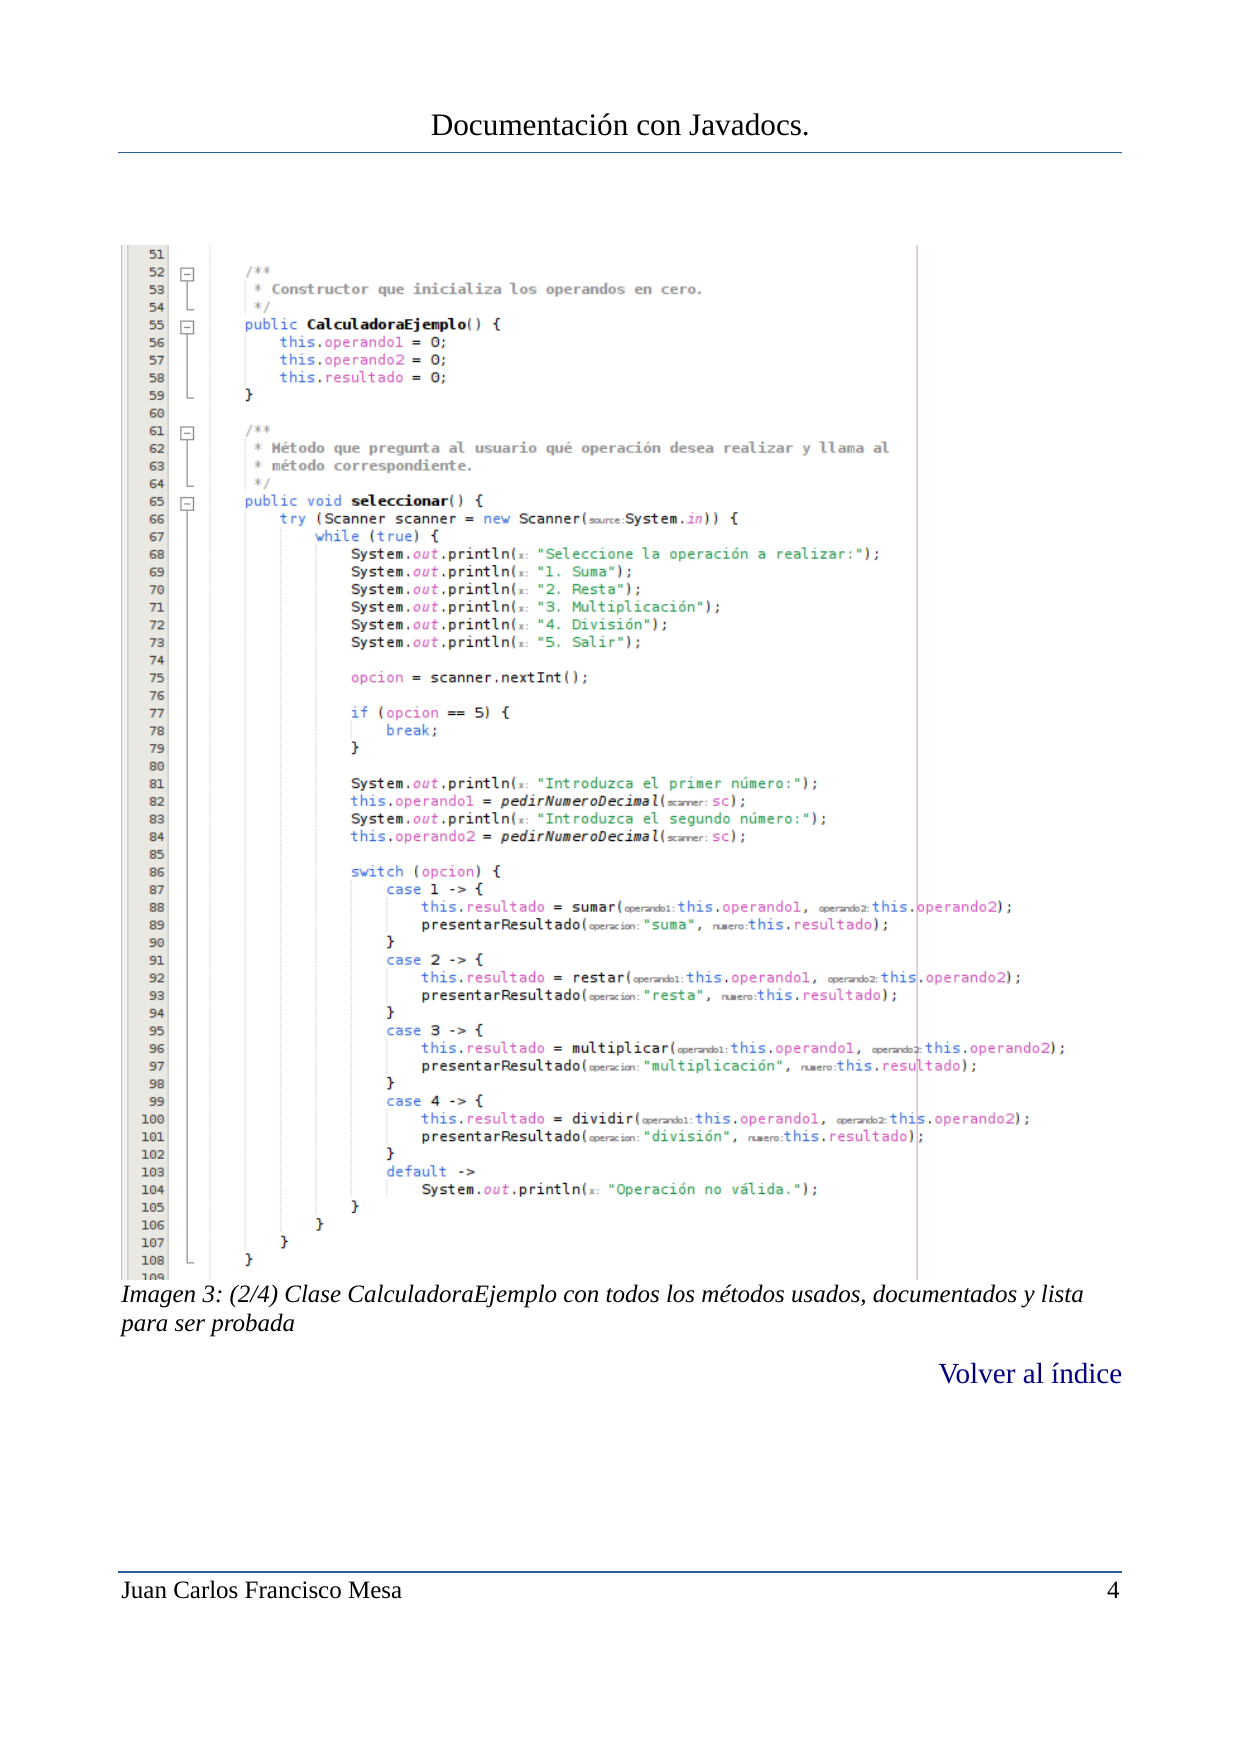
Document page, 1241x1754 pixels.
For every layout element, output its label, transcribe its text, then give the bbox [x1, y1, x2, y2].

picture [121, 245, 1120, 1280]
text Imagen 3: (2/4) Clase CalculadoraEjemplo con todos los métodos usados, documentados y lista para ser probada [121, 1280, 1119, 1337]
text Volver al índice [118, 230, 1122, 1390]
